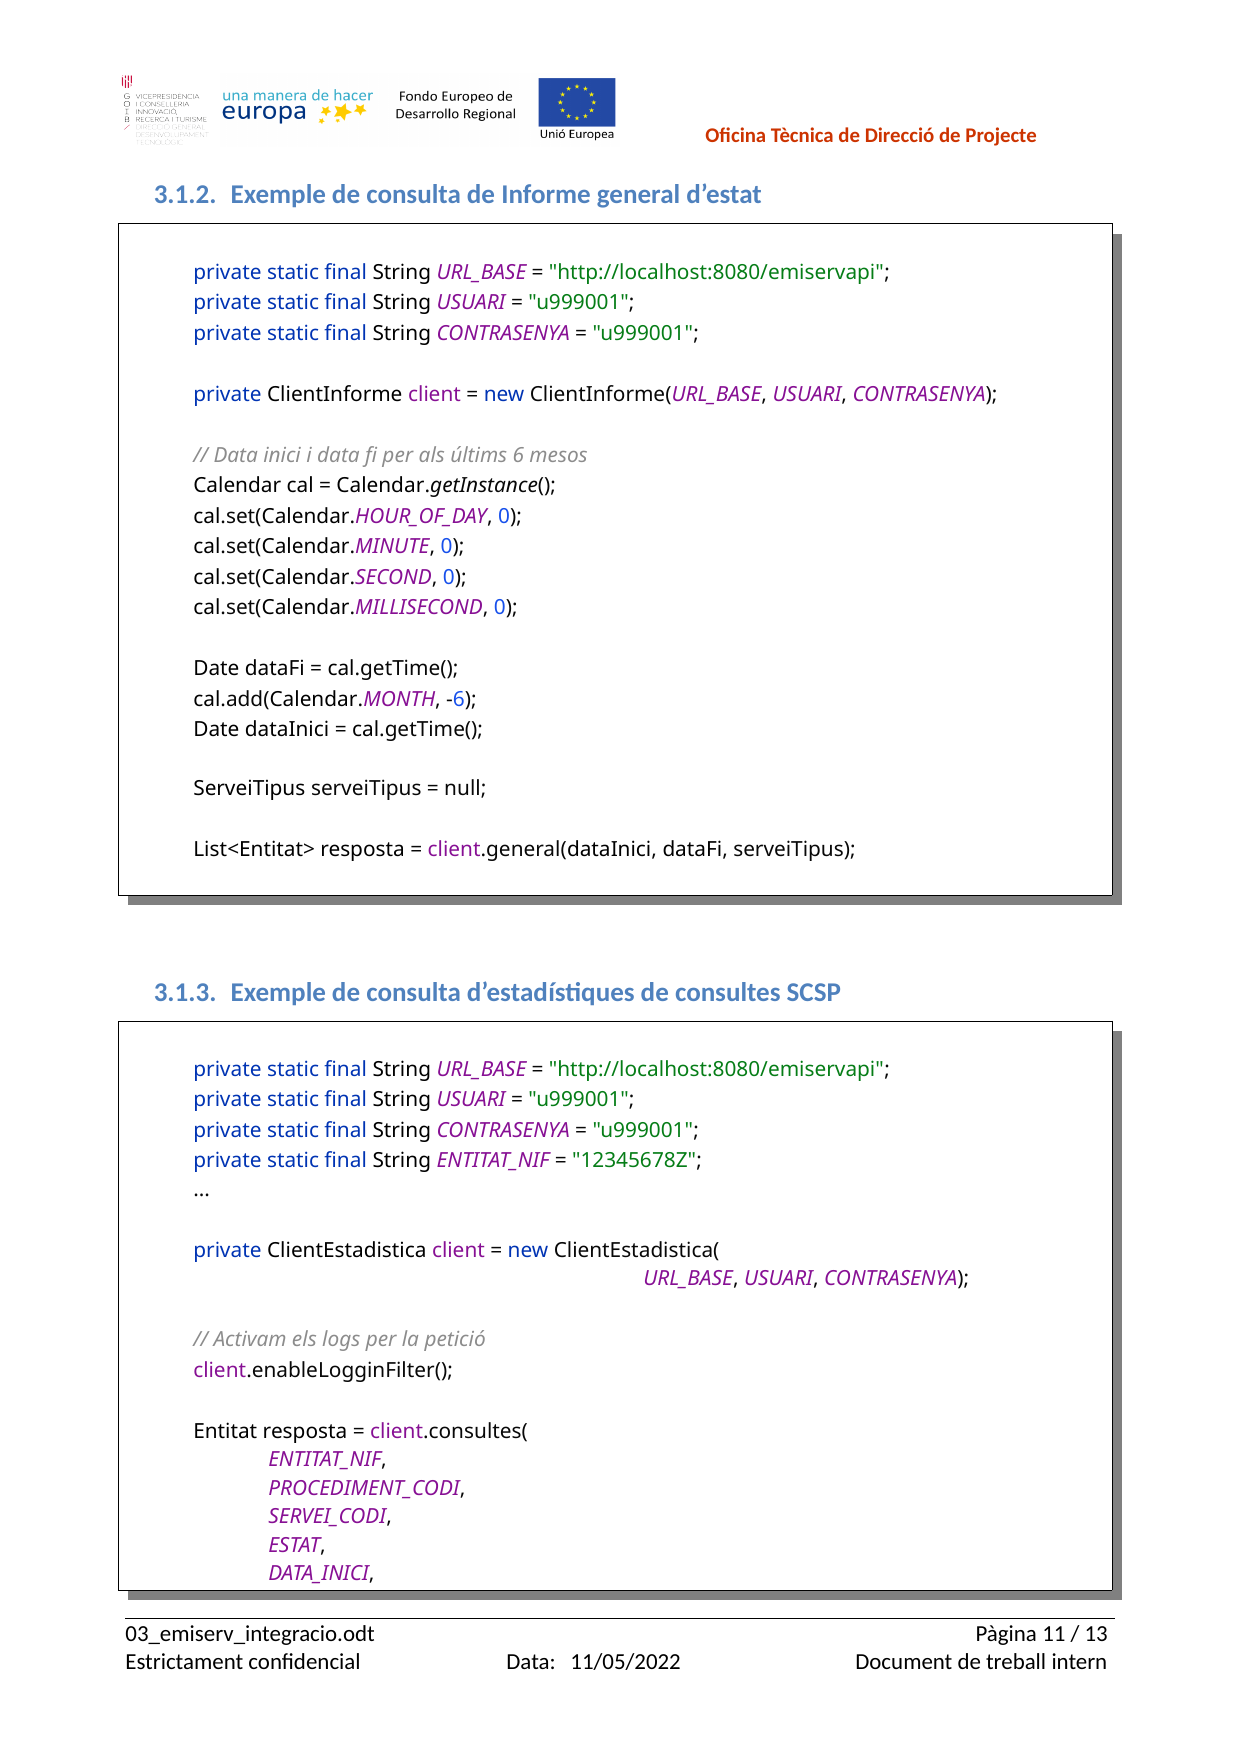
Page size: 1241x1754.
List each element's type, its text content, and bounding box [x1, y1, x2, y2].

text Entitat resposta = client.consultes( ENTITAT_NIF, PROCEDIMENT_CODI, SERVEI_CODI, ESTAT, DATA_INICI, [119, 1411, 1112, 1590]
text client.enableLogginFilter(); [119, 1350, 1112, 1383]
text URL_BASE, USUARI, CONTRASENYA); [119, 1261, 1112, 1292]
text private ClientEstadistica client = new ClientEstadistica( [119, 1230, 1112, 1261]
text ... [119, 1171, 1112, 1202]
text private ClientInforme client = new ClientInforme(URL_BASE, USUARI, CONTRASENYA); [119, 374, 1112, 407]
picture [118, 73, 213, 147]
text private static final String ENTITAT_NIF = "12345678Z"; [119, 1141, 1112, 1171]
subtitle Exemple de consulta de Informe general d’estat [153, 178, 1122, 211]
text private static final String URL_BASE = "http://localhost:8080/emiservapi"; private static final String USUARI = "u999001"; private static final String CONTRASENYA = "u999001"; [119, 254, 1112, 346]
picture [219, 73, 621, 147]
text // Activam els logs per la petició [119, 1319, 1112, 1350]
subtitle Exemple de consulta d’estadístiques de consultes SCSP [153, 975, 1122, 1008]
text List<Entitat> resposta = client.general(dataInici, dataFi, serveiTipus); [119, 829, 1112, 863]
text private static final String URL_BASE = "http://localhost:8080/emiservapi"; private static final String USUARI = "u999001"; private static final String CONTRASENYA = "u999001"; [119, 1051, 1112, 1141]
text ServeiTipus serveiTipus = null; [119, 771, 1112, 802]
text // Data inici i data fi per als últims 6 mesos [119, 435, 1112, 465]
text Calendar cal = Calendar.getInstance(); cal.set(Calendar.HOUR_OF_DAY, 0); cal.set(Calendar.MINUTE, 0); cal.set(Calendar.SECOND, 0); cal.set(Calendar.MILLISECOND, 0); Date dataFi = cal.getTime(); cal.add(Calendar.MONTH, -6); Date dataInici = cal.getTime(); [119, 465, 1112, 743]
